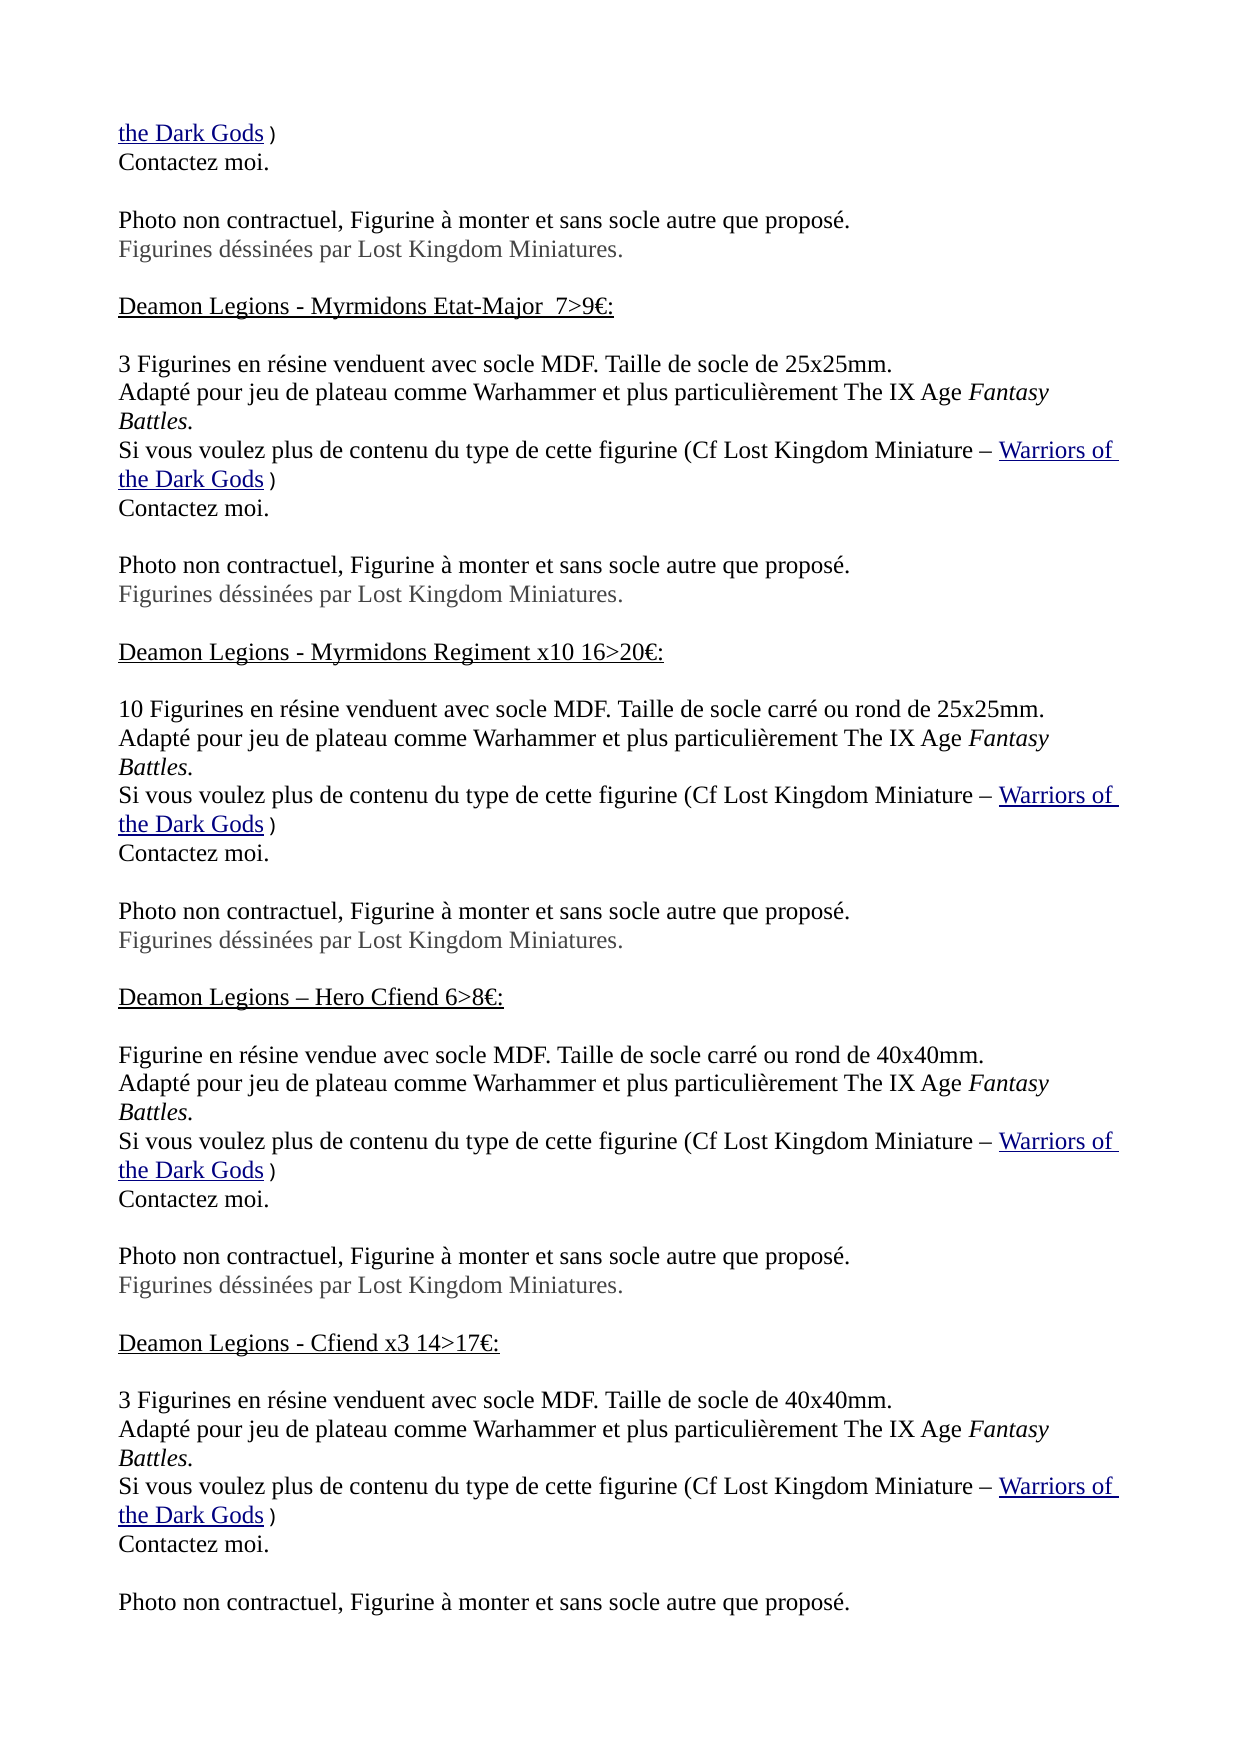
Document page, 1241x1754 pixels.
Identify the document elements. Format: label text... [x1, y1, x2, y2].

text Deamon Legions - Myrmidons Etat-Major 7>9€: [118, 291, 1122, 320]
text Photo non contractuel, Figurine à monter et sans socle autre que proposé. [118, 550, 1122, 579]
text Figurines déssinées par Lost Kingdom Miniatures. [118, 234, 1122, 262]
text Contactez moi. [118, 1184, 1122, 1213]
text Figurines déssinées par Lost Kingdom Miniatures. [118, 579, 1122, 608]
text Photo non contractuel, Figurine à monter et sans socle autre que proposé. [118, 1241, 1122, 1270]
text Deamon Legions – Hero Cfiend 6>8€: [118, 982, 1122, 1011]
text Contactez moi. [118, 1529, 1122, 1558]
text 3 Figurines en résine venduent avec socle MDF. Taille de socle de 25x25mm. Adapté pour jeu de plateau comme Warhammer et plus particulièrement The IX Age Fantasy Battles. Si vous voulez plus de contenu du type de cette figurine (Cf Lost Kingdom Miniature – Warriors of the Dark Gods ) [118, 349, 1122, 493]
text Contactez moi. [118, 493, 1122, 522]
text Contactez moi. [118, 838, 1122, 867]
text 3 Figurines en résine venduent avec socle MDF. Taille de socle de 40x40mm. Adapté pour jeu de plateau comme Warhammer et plus particulièrement The IX Age Fantasy Battles. Si vous voulez plus de contenu du type de cette figurine (Cf Lost Kingdom Miniature – Warriors of the Dark Gods ) [118, 1385, 1122, 1529]
text 10 Figurines en résine venduent avec socle MDF. Taille de socle carré ou rond de 25x25mm. Adapté pour jeu de plateau comme Warhammer et plus particulièrement The IX Age Fantasy Battles. Si vous voulez plus de contenu du type de cette figurine (Cf Lost Kingdom Miniature – Warriors of the Dark Gods ) [118, 694, 1122, 838]
text Photo non contractuel, Figurine à monter et sans socle autre que proposé. [118, 896, 1122, 925]
text Deamon Legions - Myrmidons Regiment x10 16>20€: [118, 637, 1122, 665]
text Figurine en résine vendue avec socle MDF. Taille de socle carré ou rond de 40x40mm. Adapté pour jeu de plateau comme Warhammer et plus particulièrement The IX Age Fantasy Battles. Si vous voulez plus de contenu du type de cette figurine (Cf Lost Kingdom Miniature – Warriors of the Dark Gods ) [118, 1040, 1122, 1184]
text Figurines déssinées par Lost Kingdom Miniatures. [118, 1270, 1122, 1299]
text Deamon Legions - Cfiend x3 14>17€: [118, 1328, 1122, 1356]
text Figurines déssinées par Lost Kingdom Miniatures. [118, 925, 1122, 953]
text the Dark Gods ) [118, 118, 1122, 147]
text Contactez moi. [118, 147, 1122, 176]
text Photo non contractuel, Figurine à monter et sans socle autre que proposé. [118, 205, 1122, 234]
text Photo non contractuel, Figurine à monter et sans socle autre que proposé. [118, 1587, 1122, 1616]
